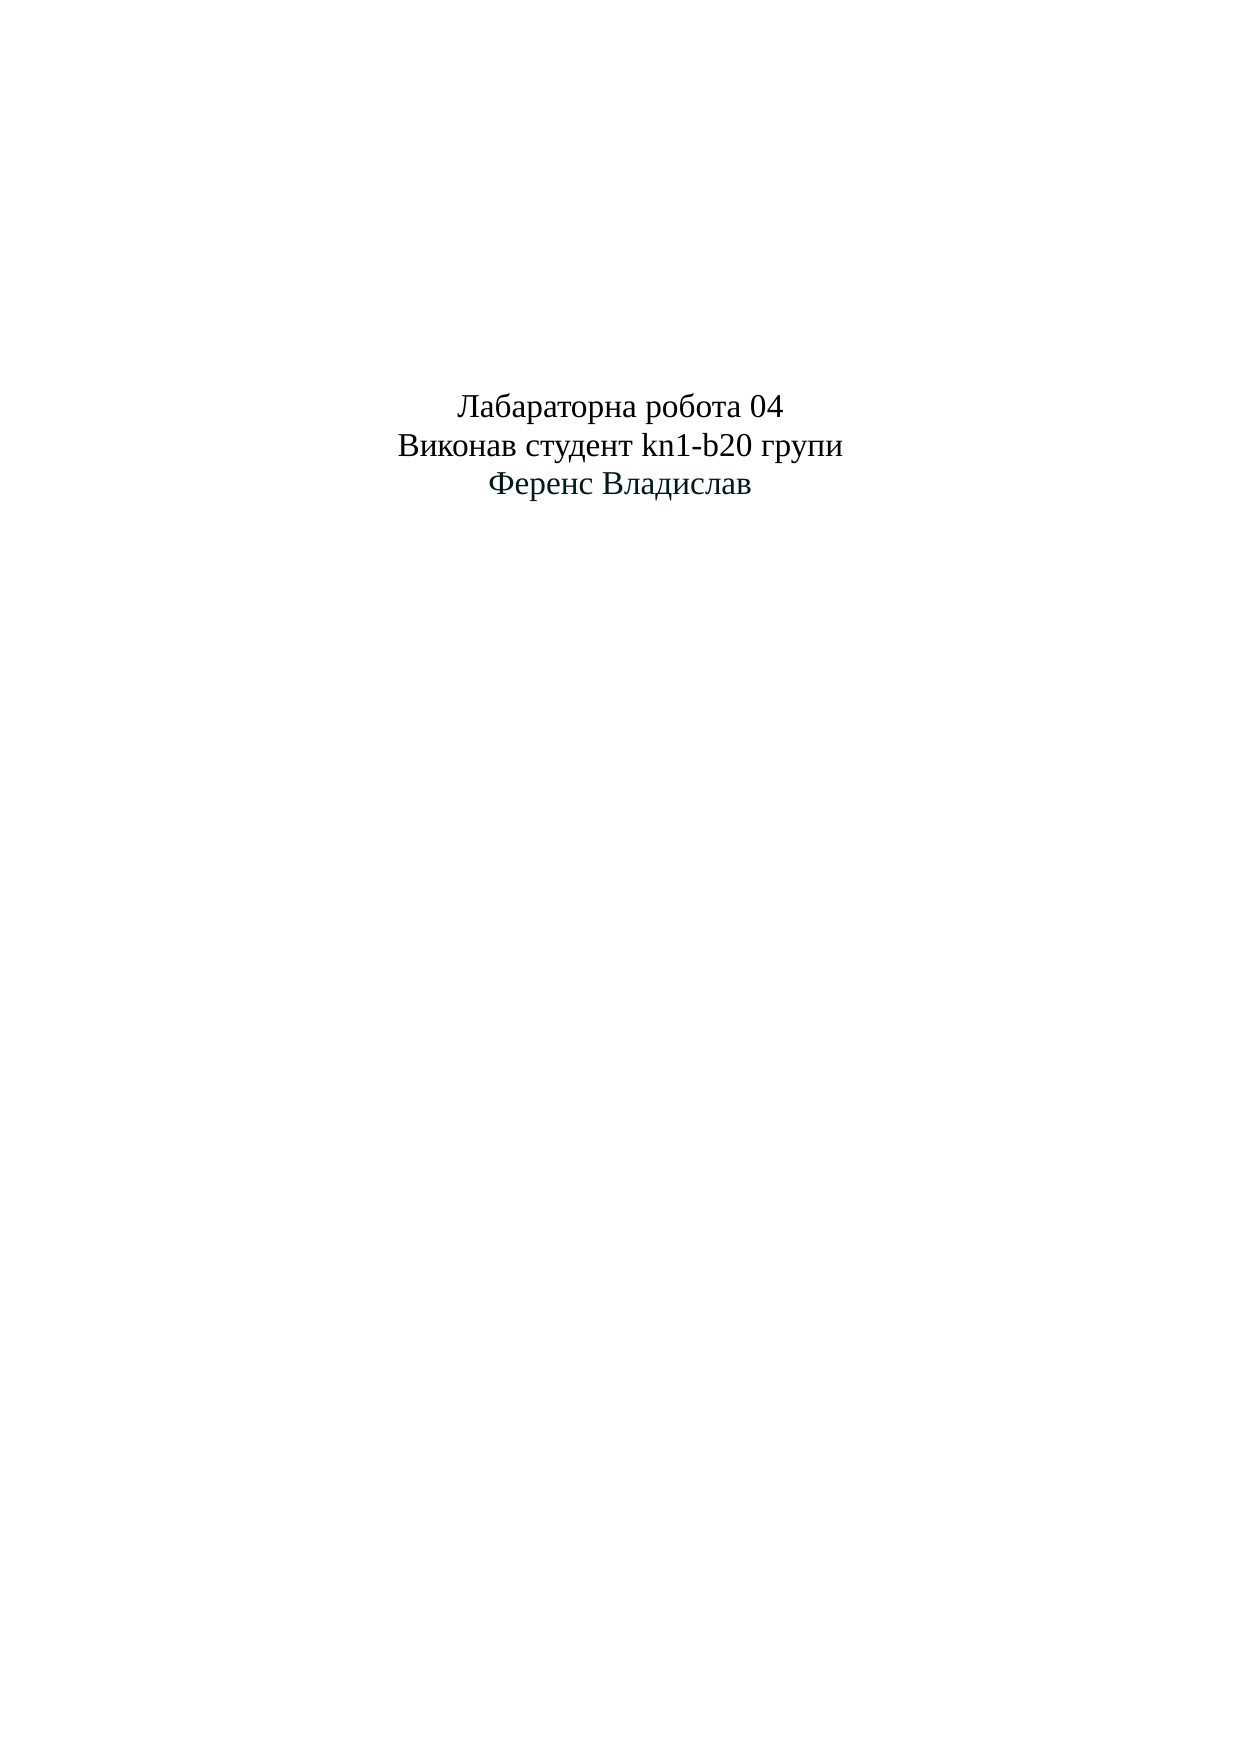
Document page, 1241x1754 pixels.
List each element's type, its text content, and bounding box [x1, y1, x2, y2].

text Лабараторна робота 04 [118, 386, 1122, 425]
text Ференс Владислав [118, 463, 1122, 501]
text Виконав студент kn1-b20 групи [118, 425, 1122, 463]
